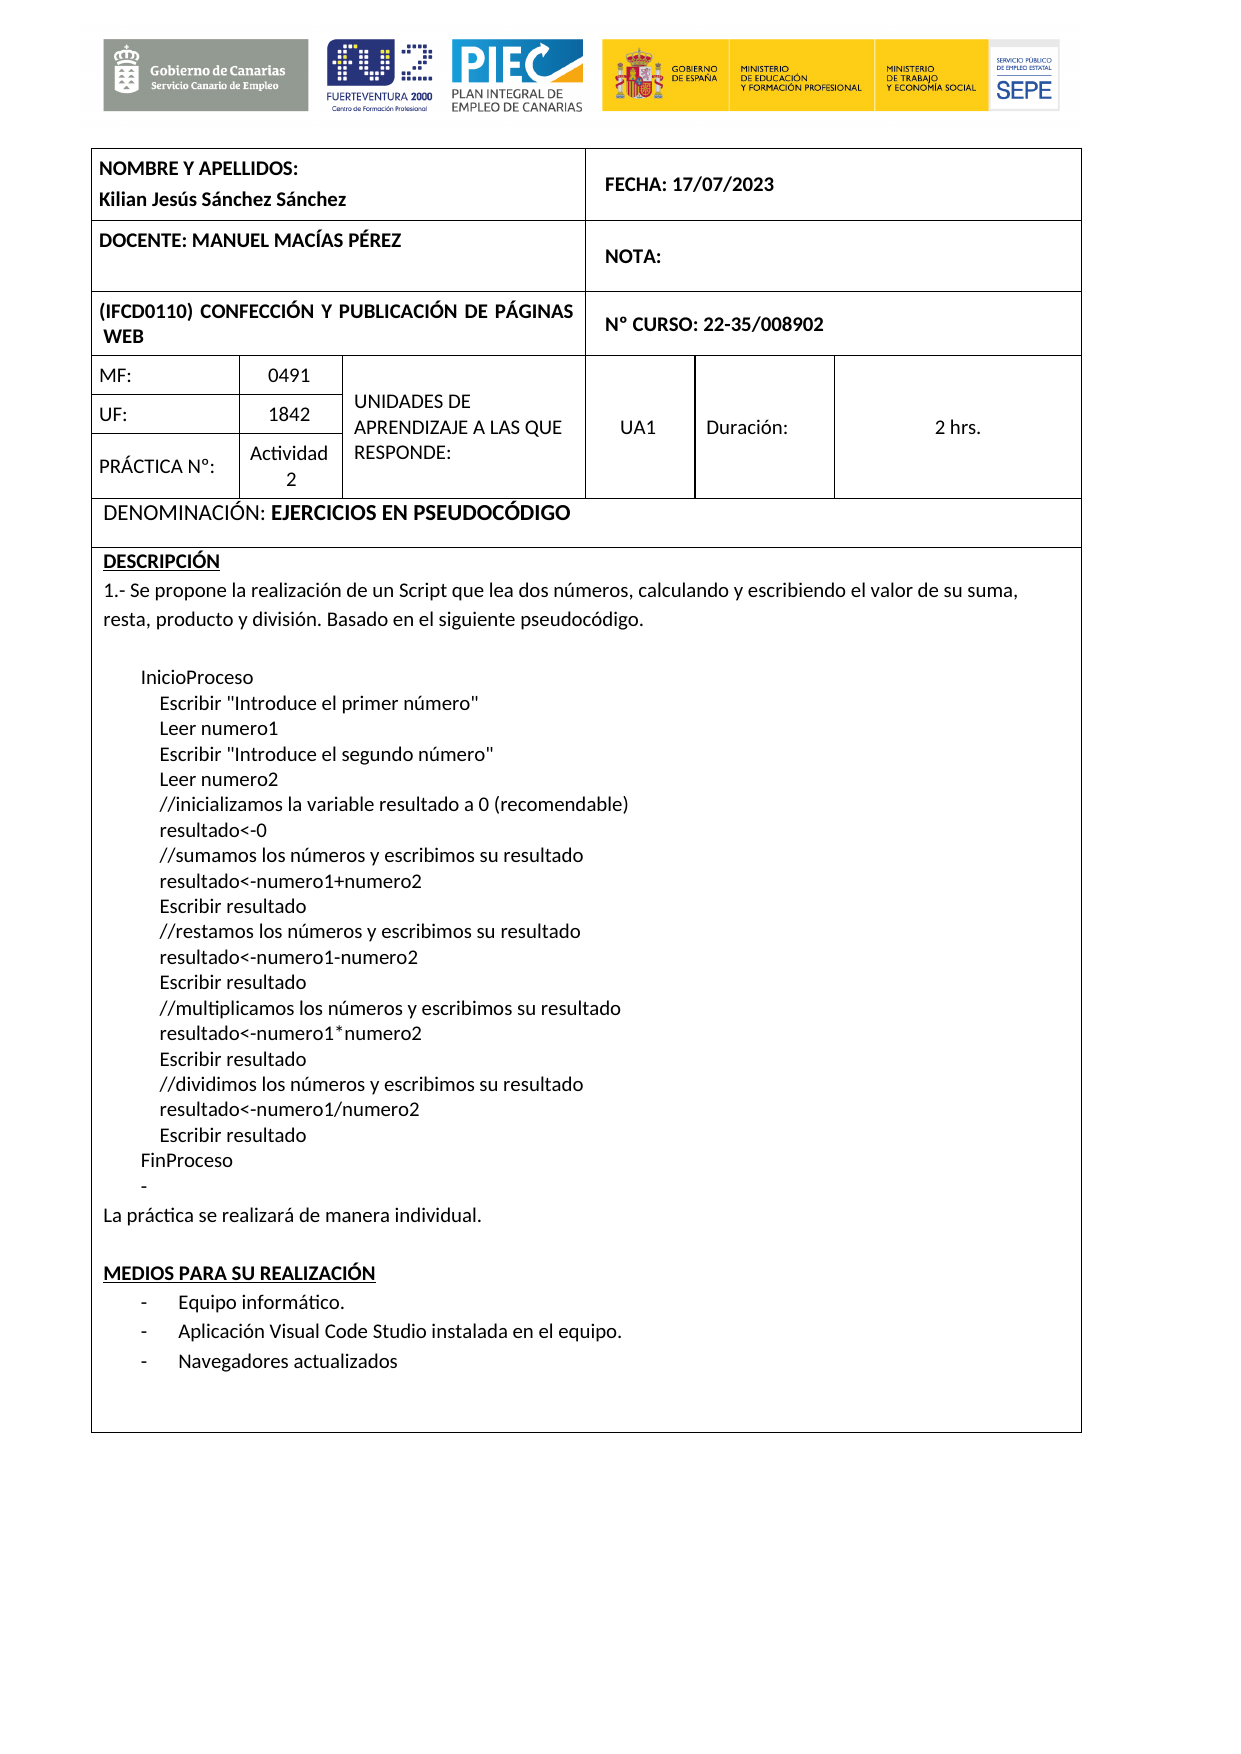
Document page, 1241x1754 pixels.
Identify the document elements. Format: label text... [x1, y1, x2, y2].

table_cell Duración: [696, 356, 834, 497]
table_cell UA1 [586, 356, 694, 497]
table_cell DENOMINACIÓN: EJERCICIOS EN PSEUDOCÓDIGO [92, 499, 1081, 547]
table_cell DOCENTE: MANUEL MACÍAS PÉREZ [92, 221, 585, 291]
table_cell PRÁCTICA Nº: [92, 434, 239, 497]
table_cell 2 hrs. [835, 356, 1081, 497]
table_cell MF: [92, 356, 239, 394]
table_cell DESCRIPCIÓN 1.- Se propone la realización de un Script que lea dos números, calculando y escribiendo el valor de su suma, resta, producto y división. Basado en el siguiente pseudocódigo. InicioProceso Escribir "Introduce el primer número" Leer numero1 Escribir "Introduce el segundo número" Leer numero2 //inicializamos la variable resultado a 0 (recomendable) resultado<-0 //sumamos los números y escribimos su resultado resultado<-numero1+numero2 Escribir resultado //restamos los números y escribimos su resultado resultado<-numero1-numero2 Escribir resultado //multiplicamos los números y escribimos su resultado resultado<-numero1*numero2 Escribir resultado //dividimos los números y escribimos su resultado resultado<-numero1/numero2 Escribir resultado FinProceso La práctica se realizará de manera individual. MEDIOS PARA SU REALIZACIÓN Equipo informático. Aplicación Visual Code Studio instalada en el equipo. Navegadores actualizados [92, 548, 1081, 1432]
table_cell NOTA: [586, 221, 1081, 291]
table_cell UNIDADES DE APRENDIZAJE A LAS QUE RESPONDE: [343, 356, 585, 497]
table_header FECHA: 17/07/2023 [586, 149, 1081, 220]
picture [79, 18, 1084, 134]
table_header NOMBRE Y APELLIDOS: Kilian Jesús Sánchez Sánchez [92, 149, 585, 220]
table_cell (IFCD0110) CONFECCIÓN Y PUBLICACIÓN DE PÁGINAS WEB [92, 292, 585, 355]
table_cell UF: [92, 395, 239, 433]
table_cell Nº CURSO: 22-35/008902 [586, 292, 1081, 355]
table_cell Actividad 2 [240, 434, 342, 497]
table_cell 0491 [240, 356, 342, 394]
table_cell 1842 [240, 395, 342, 433]
